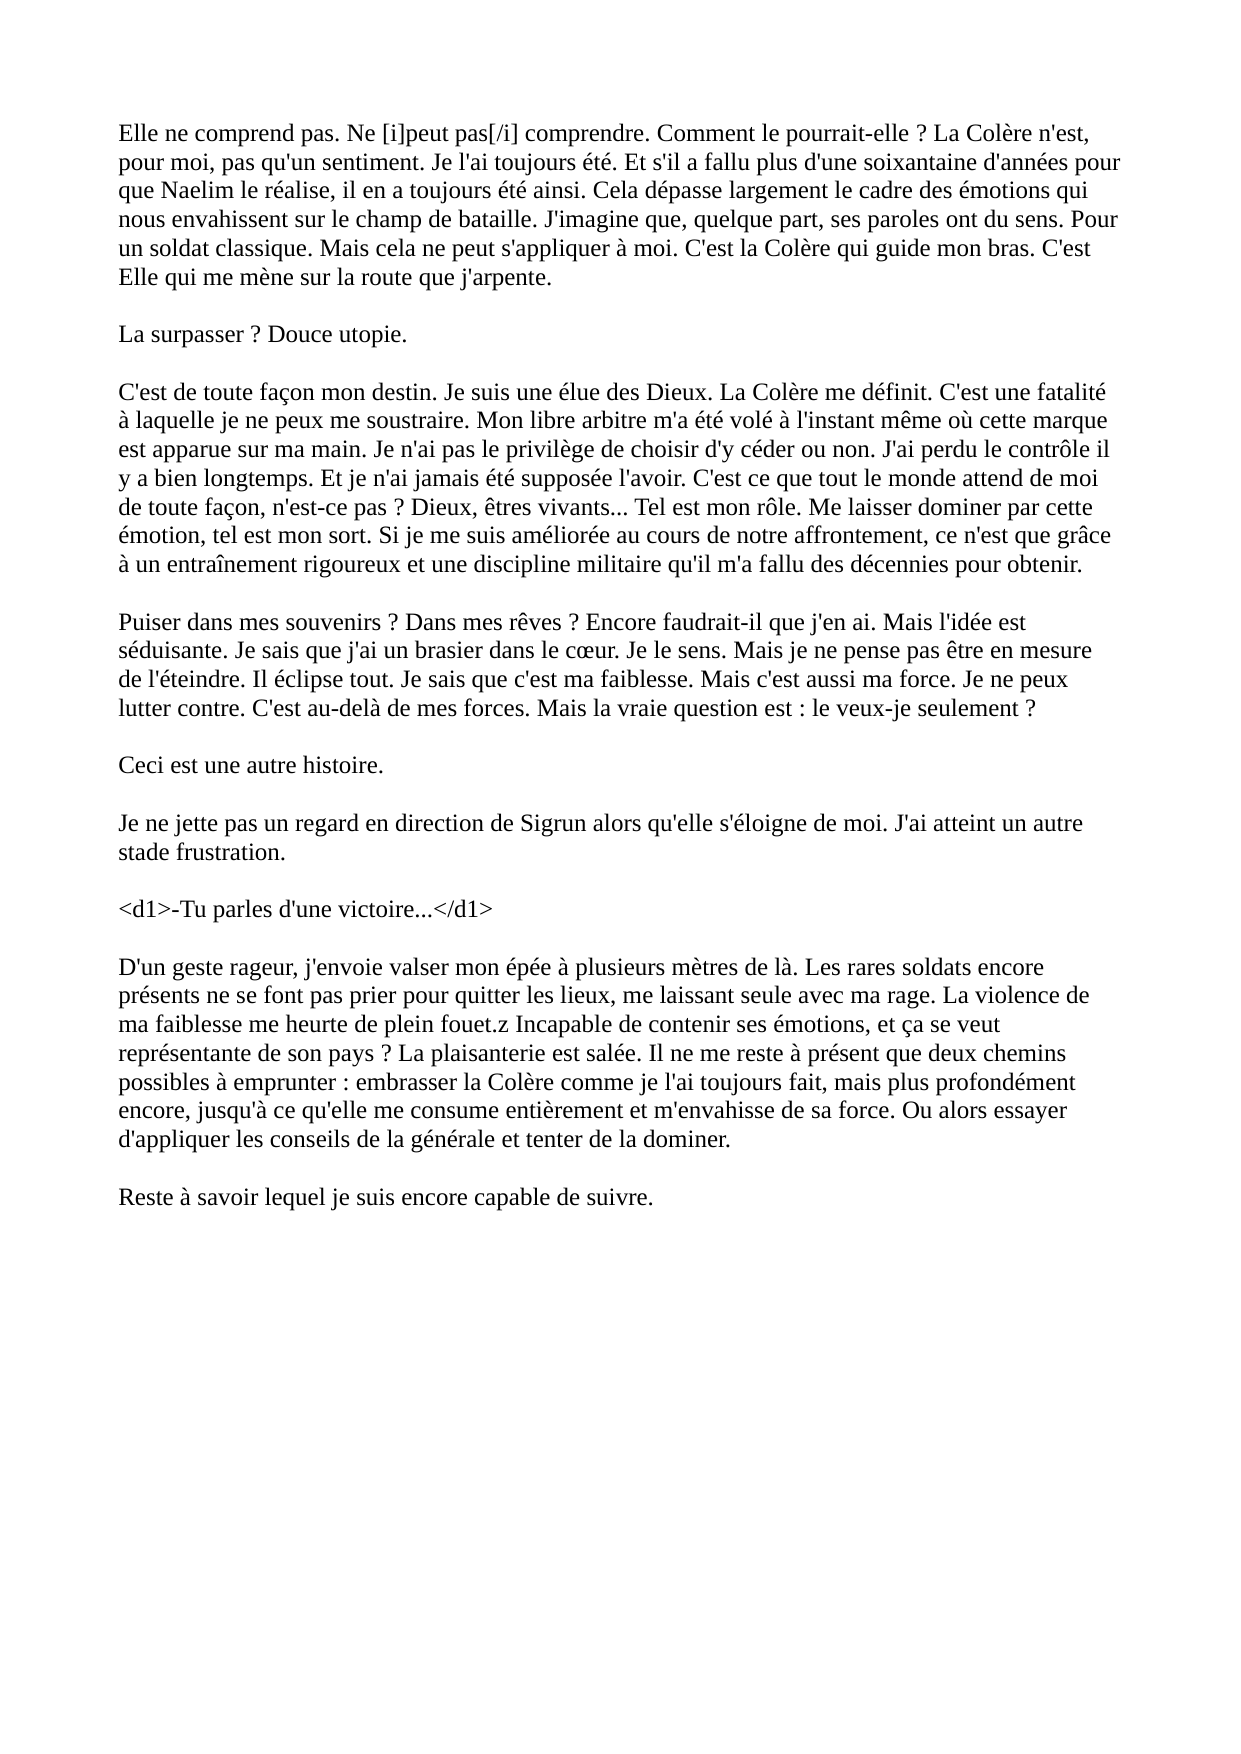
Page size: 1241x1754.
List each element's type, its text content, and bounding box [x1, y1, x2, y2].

text D'un geste rageur, j'envoie valser mon épée à plusieurs mètres de là. Les rares soldats encore présents ne se font pas prier pour quitter les lieux, me laissant seule avec ma rage. La violence de ma faiblesse me heurte de plein fouet.z Incapable de contenir ses émotions, et ça se veut représentante de son pays ? La plaisanterie est salée. Il ne me reste à présent que deux chemins possibles à emprunter : embrasser la Colère comme je l'ai toujours fait, mais plus profondément encore, jusqu'à ce qu'elle me consume entièrement et m'envahisse de sa force. Ou alors essayer d'appliquer les conseils de la générale et tenter de la dominer. [118, 952, 1122, 1153]
text Ceci est une autre histoire. [118, 751, 1122, 779]
text <d1>-Tu parles d'une victoire...</d1> [118, 894, 1122, 952]
text Je ne jette pas un regard en direction de Sigrun alors qu'elle s'éloigne de moi. J'ai atteint un autre stade frustration. [118, 808, 1122, 866]
text Puiser dans mes souvenirs ? Dans mes rêves ? Encore faudrait-il que j'en ai. Mais l'idée est séduisante. Je sais que j'ai un brasier dans le cœur. Je le sens. Mais je ne pense pas être en mesure de l'éteindre. Il éclipse tout. Je sais que c'est ma faiblesse. Mais c'est aussi ma force. Je ne peux lutter contre. C'est au-delà de mes forces. Mais la vraie question est : le veux-je seulement ? [118, 607, 1122, 722]
text Reste à savoir lequel je suis encore capable de suivre. [118, 1182, 1122, 1211]
text C'est de toute façon mon destin. Je suis une élue des Dieux. La Colère me définit. C'est une fatalité à laquelle je ne peux me soustraire. Mon libre arbitre m'a été volé à l'instant même où cette marque est apparue sur ma main. Je n'ai pas le privilège de choisir d'y céder ou non. J'ai perdu le contrôle il y a bien longtemps. Et je n'ai jamais été supposée l'avoir. C'est ce que tout le monde attend de moi de toute façon, n'est-ce pas ? Dieux, êtres vivants... Tel est mon rôle. Me laisser dominer par cette émotion, tel est mon sort. Si je me suis améliorée au cours de notre affrontement, ce n'est que grâce à un entraînement rigoureux et une discipline militaire qu'il m'a fallu des décennies pour obtenir. [118, 377, 1122, 578]
text Elle ne comprend pas. Ne [i]peut pas[/i] comprendre. Comment le pourrait-elle ? La Colère n'est, pour moi, pas qu'un sentiment. Je l'ai toujours été. Et s'il a fallu plus d'une soixantaine d'années pour que Naelim le réalise, il en a toujours été ainsi. Cela dépasse largement le cadre des émotions qui nous envahissent sur le champ de bataille. J'imagine que, quelque part, ses paroles ont du sens. Pour un soldat classique. Mais cela ne peut s'appliquer à moi. C'est la Colère qui guide mon bras. C'est Elle qui me mène sur la route que j'arpente. [118, 118, 1122, 291]
text La surpasser ? Douce utopie. [118, 319, 1122, 348]
